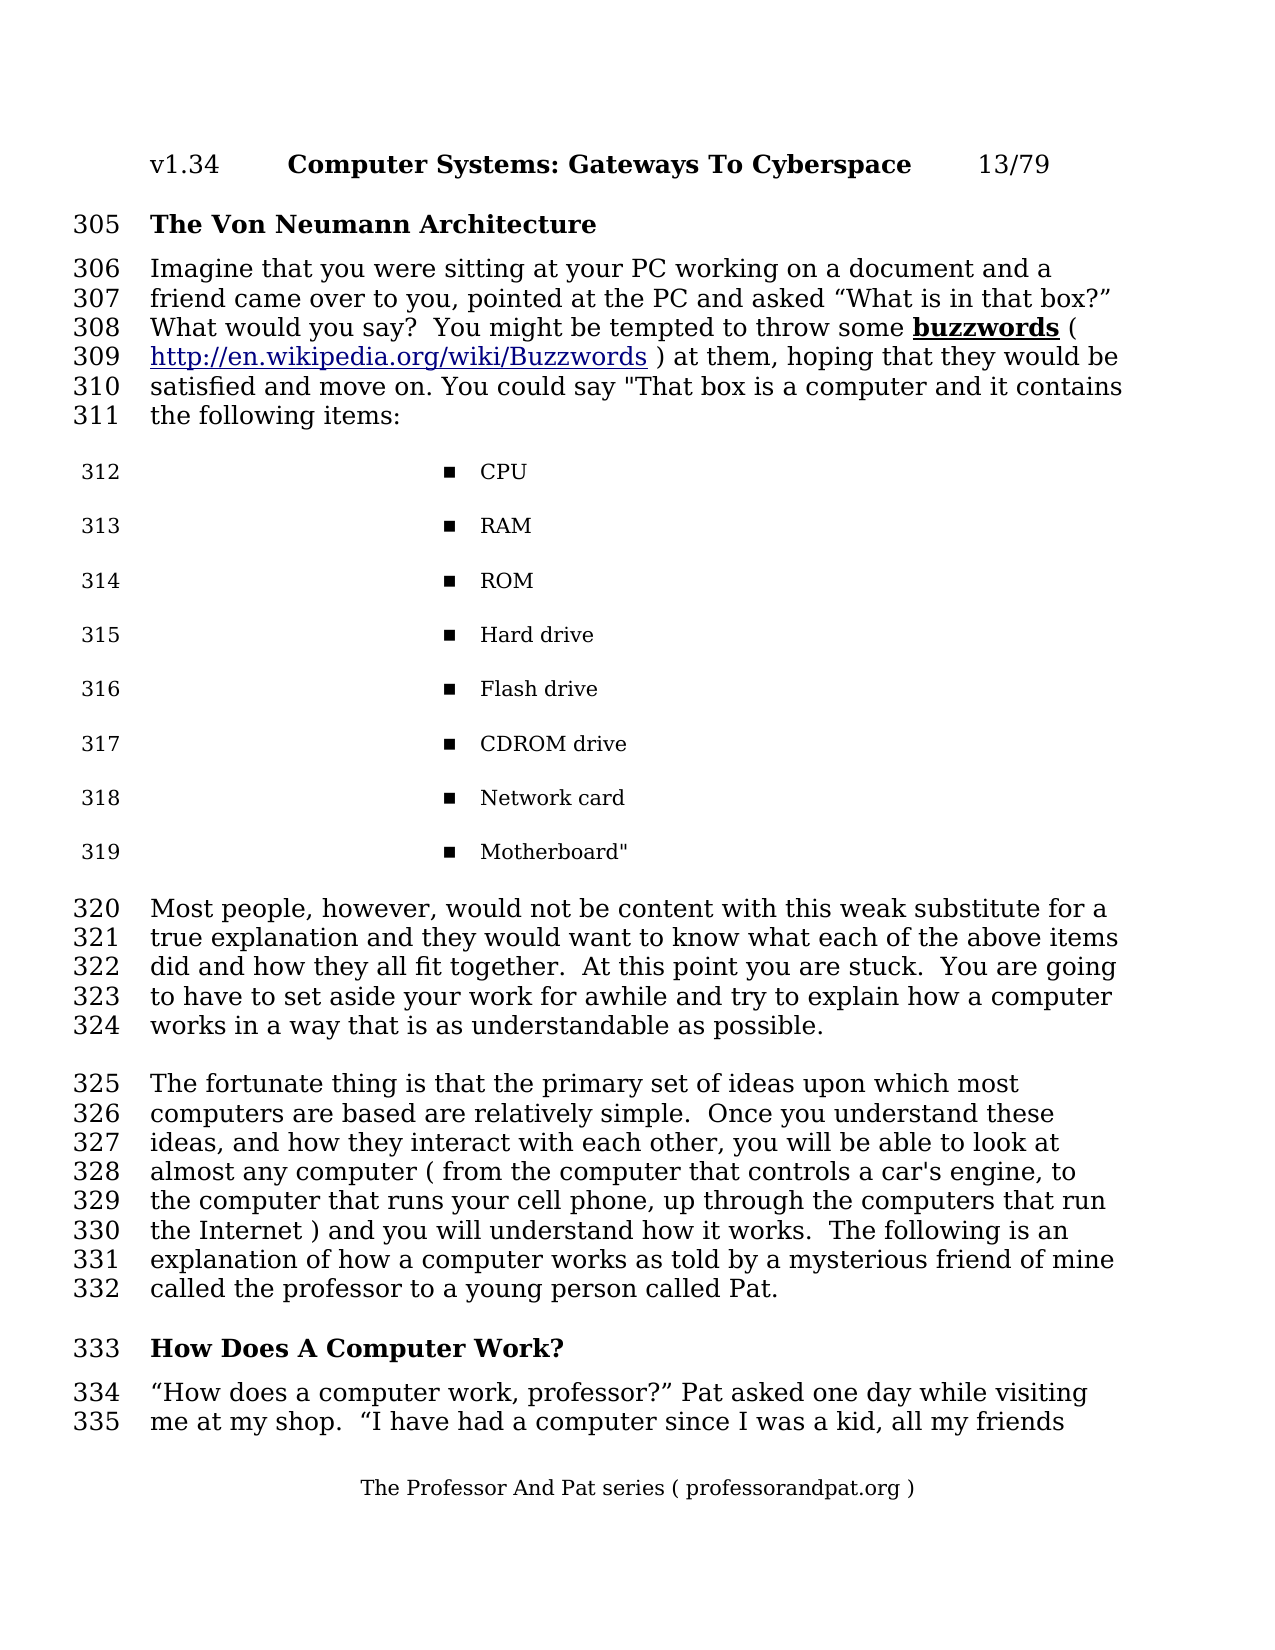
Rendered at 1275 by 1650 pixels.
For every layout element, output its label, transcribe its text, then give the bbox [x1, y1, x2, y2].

text The fortunate thing is that the primary set of ideas upon which most computers are based are relatively simple. Once you understand these ideas, and how they interact with each other, you will be able to look at almost any computer ( from the computer that controls a car's engine, to the computer that runs your cell phone, up through the computers that run the Internet ) and you will understand how it works. The following is an explanation of how a computer works as told by a mysterious friend of mine called the professor to a young person called Pat. [150, 1069, 1125, 1304]
text Imagine that you were sitting at your PC working on a document and a friend came over to you, pointed at the PC and asked “What is in that box?” What would you say? You might be tempted to throw some buzzwords ( http://en.wikipedia.org/wiki/Buzzwords ) at them, hoping that they would be satisfied and move on. You could say "That box is a computer and it contains the following items: [150, 254, 1125, 430]
list CPU [442, 460, 1125, 485]
subtitle How Does A Computer Work? [150, 1334, 1125, 1363]
list Flash drive [442, 677, 1125, 702]
list Hard drive [442, 623, 1125, 647]
text “How does a computer work, professor?” Pat asked one day while visiting me at my shop. “I have had a computer since I was a kid, all my friends [150, 1378, 1125, 1437]
text Most people, however, would not be content with this weak substitute for a true explanation and they would want to know what each of the above items did and how they all fit together. At this point you are stuck. You are going to have to set aside your work for awhile and try to explain how a computer works in a way that is as understandable as possible. [150, 894, 1125, 1040]
list Motherboard" [442, 840, 1125, 864]
subtitle The Von Neumann Architecture [150, 210, 1125, 239]
list CDROM drive [442, 732, 1125, 756]
list RAM [442, 515, 1125, 539]
list ROM [442, 569, 1125, 593]
list Network card [442, 786, 1125, 810]
